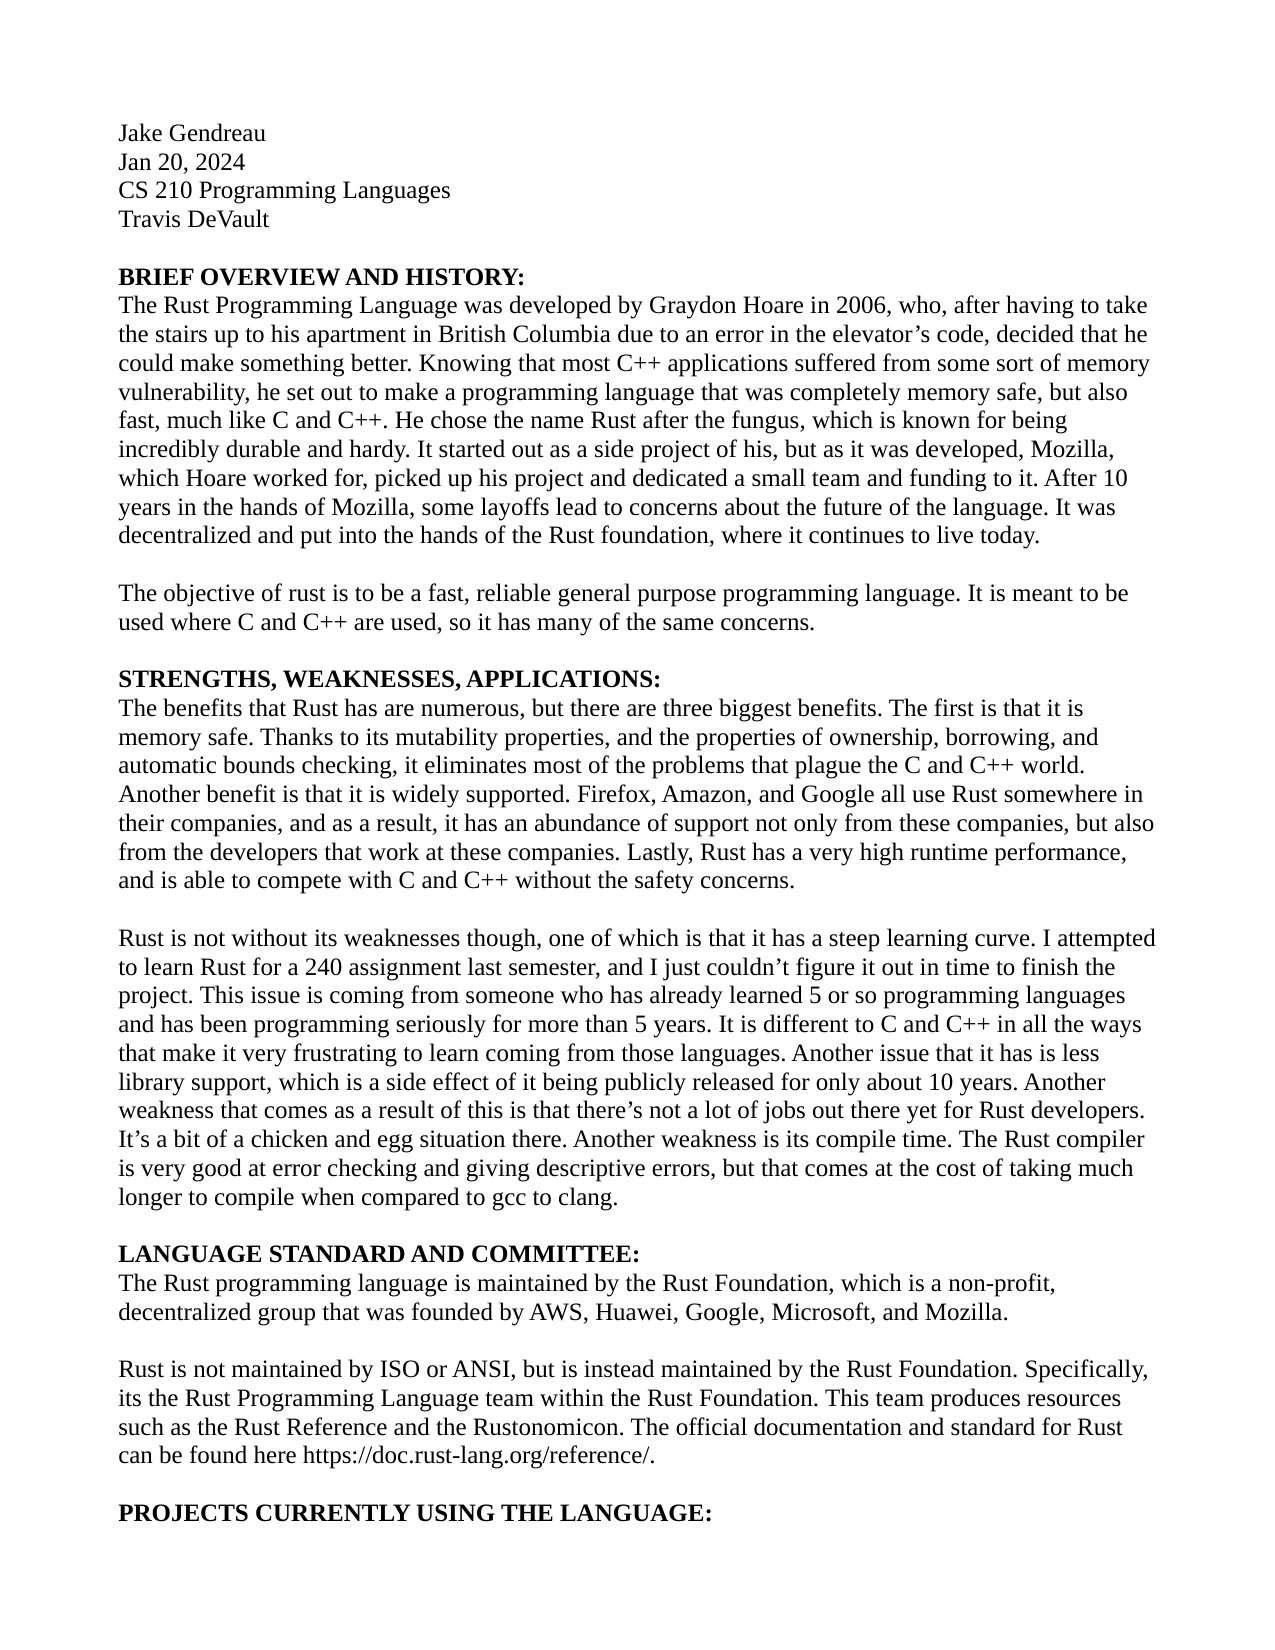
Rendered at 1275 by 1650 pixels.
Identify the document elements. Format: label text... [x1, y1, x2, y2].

text Jan 20, 2024 [118, 147, 1157, 176]
text The Rust programming language is maintained by the Rust Foundation, which is a non-profit, decentralized group that was founded by AWS, Huawei, Google, Microsoft, and Mozilla. [118, 1268, 1157, 1326]
text CS 210 Programming Languages [118, 176, 1157, 204]
text Jake Gendreau [118, 118, 1157, 147]
text Rust is not without its weaknesses though, one of which is that it has a steep learning curve. I attempted to learn Rust for a 240 assignment last semester, and I just couldn’t figure it out in time to finish the project. This issue is coming from someone who has already learned 5 or so programming languages and has been programming seriously for more than 5 years. It is different to C and C++ in all the ways that make it very frustrating to learn coming from those languages. Another issue that it has is less library support, which is a side effect of it being publicly released for only about 10 years. Another weakness that comes as a result of this is that there’s not a lot of jobs out there yet for Rust developers. It’s a bit of a chicken and egg situation there. Another weakness is its compile time. The Rust compiler is very good at error checking and giving descriptive errors, but that comes at the cost of taking much longer to compile when compared to gcc to clang. LANGUAGE STANDARD AND COMMITTEE: [118, 923, 1157, 1268]
text The Rust Programming Language was developed by Graydon Hoare in 2006, who, after having to take the stairs up to his apartment in British Columbia due to an error in the elevator’s code, decided that he could make something better. Knowing that most C++ applications suffered from some sort of memory vulnerability, he set out to make a programming language that was completely memory safe, but also fast, much like C and C++. He chose the name Rust after the fungus, which is known for being incredibly durable and hardy. It started out as a side project of his, but as it was developed, Mozilla, which Hoare worked for, picked up his project and dedicated a small team and funding to it. After 10 years in the hands of Mozilla, some layoffs lead to concerns about the future of the language. It was decentralized and put into the hands of the Rust foundation, where it continues to live today. [118, 291, 1157, 549]
text BRIEF OVERVIEW AND HISTORY: [118, 262, 1157, 291]
text STRENGTHS, WEAKNESSES, APPLICATIONS: [118, 664, 1157, 693]
text Travis DeVault [118, 204, 1157, 233]
text Rust is not maintained by ISO or ANSI, but is instead maintained by the Rust Foundation. Specifically, its the Rust Programming Language team within the Rust Foundation. This team produces resources such as the Rust Reference and the Rustonomicon. The official documentation and standard for Rust can be found here https://doc.rust-lang.org/reference/. PROJECTS CURRENTLY USING THE LANGUAGE: [118, 1354, 1157, 1527]
text The objective of rust is to be a fast, reliable general purpose programming language. It is meant to be used where C and C++ are used, so it has many of the same concerns. [118, 578, 1157, 636]
text The benefits that Rust has are numerous, but there are three biggest benefits. The first is that it is memory safe. Thanks to its mutability properties, and the properties of ownership, borrowing, and automatic bounds checking, it eliminates most of the problems that plague the C and C++ world. Another benefit is that it is widely supported. Firefox, Amazon, and Google all use Rust somewhere in their companies, and as a result, it has an abundance of support not only from these companies, but also from the developers that work at these companies. Lastly, Rust has a very high runtime performance, and is able to compete with C and C++ without the safety concerns. [118, 693, 1157, 894]
